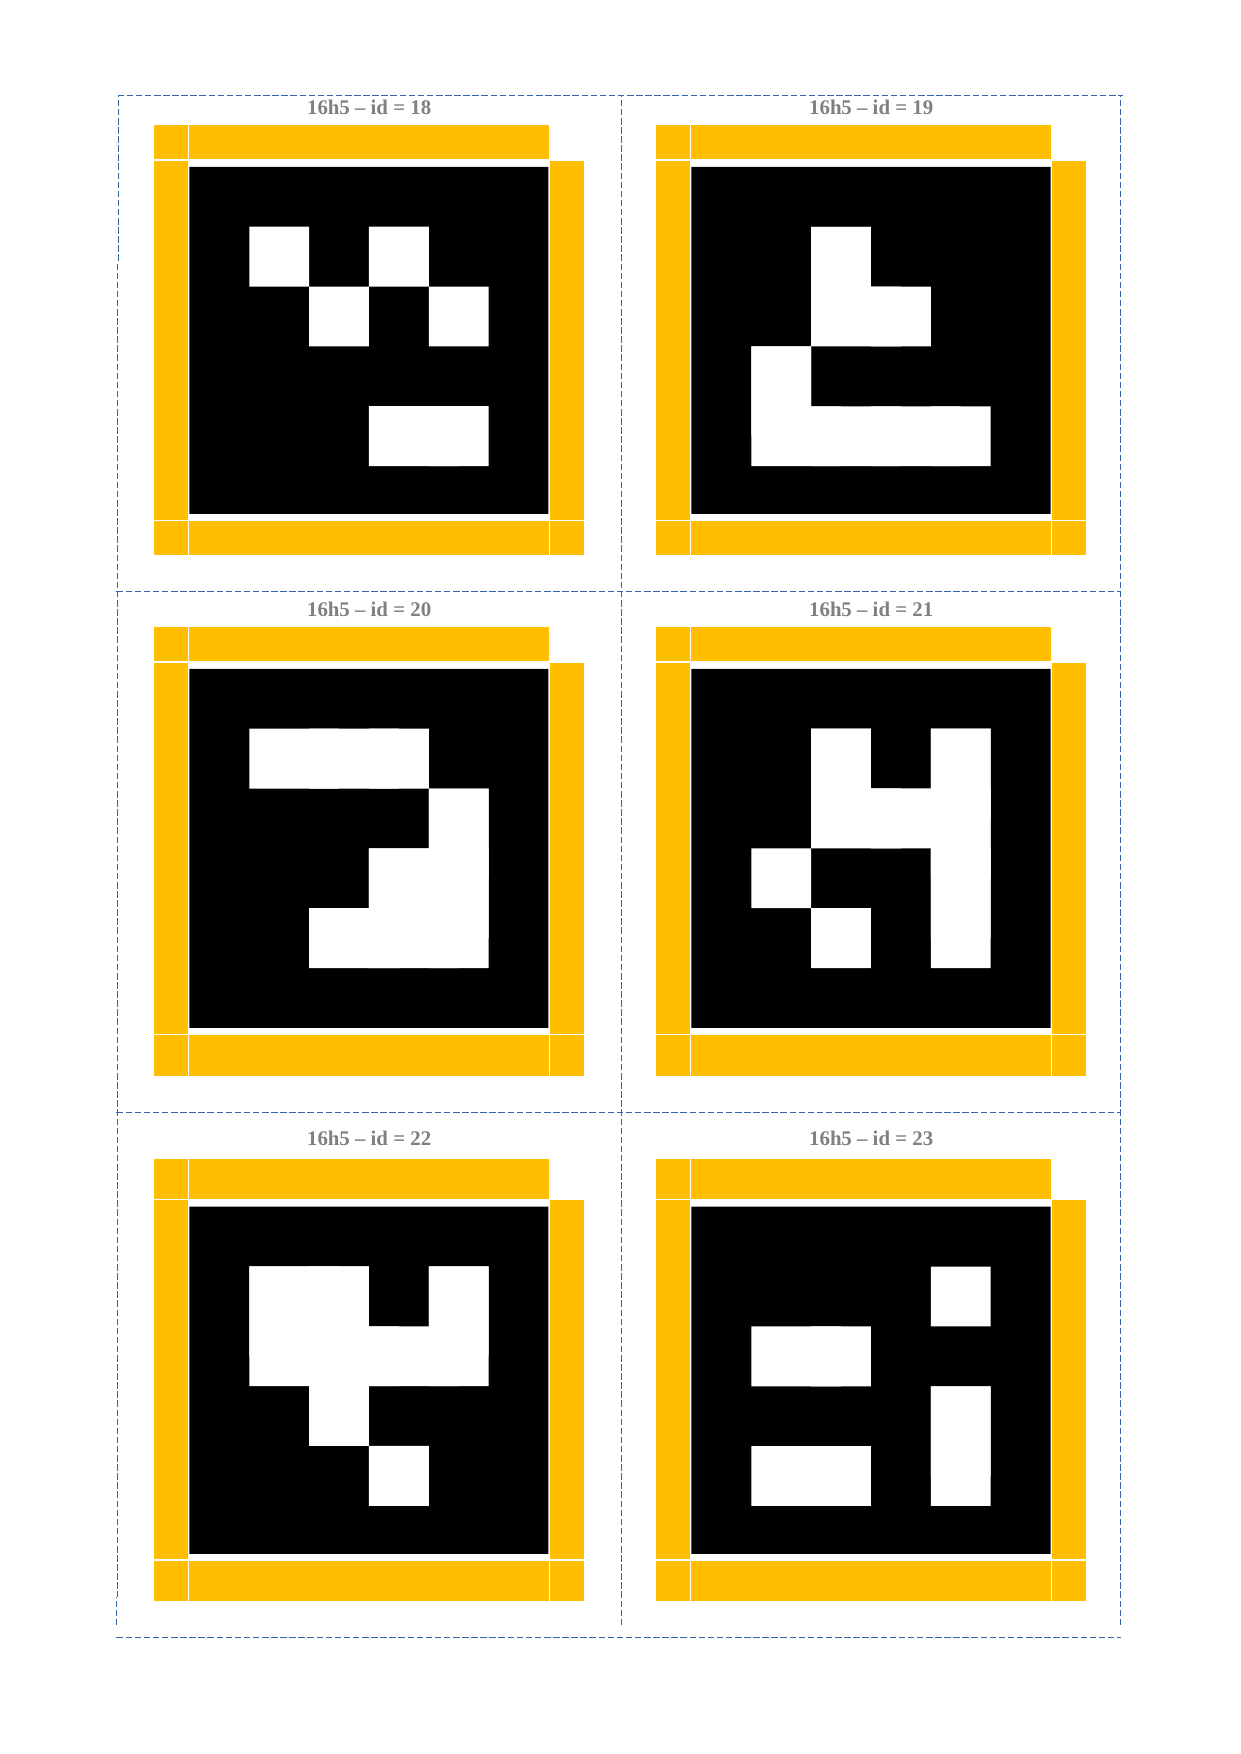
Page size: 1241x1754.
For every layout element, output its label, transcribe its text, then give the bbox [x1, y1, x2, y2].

table_cell [1087, 1035, 1122, 1076]
table_cell [691, 1035, 1051, 1076]
table_cell [656, 1159, 690, 1199]
table_cell [119, 1035, 153, 1076]
table_cell [154, 161, 188, 520]
table_cell [621, 627, 655, 661]
table_cell [1052, 1561, 1086, 1601]
table_cell [119, 627, 153, 661]
table_cell [585, 125, 619, 159]
table_cell [189, 1077, 549, 1117]
table_cell [621, 1035, 655, 1076]
table_cell [691, 161, 1051, 166]
table_cell [621, 663, 655, 1034]
table_cell [550, 125, 584, 159]
table_header [1087, 90, 1122, 124]
table_cell [656, 627, 690, 661]
table_cell [1052, 1602, 1086, 1642]
table_cell [1087, 161, 1122, 520]
table_cell [621, 521, 655, 555]
table_cell [119, 592, 153, 626]
table_cell [154, 1561, 188, 1601]
table_cell [585, 556, 619, 591]
table_cell [1087, 1159, 1122, 1199]
table_cell [154, 1159, 188, 1199]
table_cell [585, 1602, 619, 1642]
table_cell [550, 1159, 584, 1199]
table_header 16h5 – id = 19 [691, 90, 1051, 124]
table_cell [656, 125, 690, 159]
table_cell [656, 1602, 690, 1642]
table_cell [585, 1035, 619, 1076]
table_cell [585, 1200, 619, 1559]
table_cell [621, 556, 655, 591]
table_cell [1052, 1200, 1086, 1559]
table_cell [1087, 1077, 1122, 1117]
table_header [154, 90, 188, 124]
table_cell [119, 1602, 153, 1642]
table_cell [550, 1035, 584, 1076]
table_cell [585, 592, 619, 626]
table_cell [1052, 125, 1086, 159]
table_cell [621, 1159, 655, 1199]
table_cell [621, 1118, 655, 1158]
table_cell [1052, 1159, 1086, 1199]
table_cell [691, 1554, 1051, 1559]
table_cell [189, 1602, 549, 1642]
table_cell [1087, 1200, 1122, 1559]
table_cell [550, 1200, 584, 1559]
table_cell [154, 521, 188, 555]
table_cell [550, 1118, 584, 1158]
table_cell [621, 1602, 655, 1642]
table_cell [119, 1159, 153, 1199]
table_cell [621, 125, 655, 159]
table_cell [585, 521, 619, 555]
table_cell [621, 592, 655, 626]
table_cell [1087, 556, 1122, 591]
table_cell 16h5 – id = 23 [691, 1118, 1051, 1158]
table_cell [550, 521, 584, 555]
table_cell [1052, 663, 1086, 1034]
table_cell [585, 161, 619, 520]
table_cell [550, 556, 584, 591]
table_cell [119, 1561, 153, 1601]
table_cell [621, 1561, 655, 1601]
table_cell [691, 1561, 1051, 1601]
table_cell [1087, 663, 1122, 1034]
table_cell [189, 663, 549, 668]
table_cell [154, 1035, 188, 1076]
table_cell [189, 521, 549, 555]
table_cell [585, 1561, 619, 1601]
table_cell [550, 1077, 584, 1117]
table_header [550, 90, 584, 124]
table_cell 16h5 – id = 20 [189, 592, 549, 626]
table_cell [1052, 161, 1086, 520]
table_cell [691, 627, 1051, 661]
table_cell [691, 1028, 1051, 1034]
table_cell [691, 556, 1051, 591]
table_cell [154, 1200, 188, 1559]
table_cell [189, 1159, 549, 1199]
table_cell [656, 556, 690, 591]
table_cell [119, 663, 153, 1034]
table_cell [656, 1077, 690, 1117]
table_cell [1052, 556, 1086, 591]
table_cell [1087, 125, 1122, 159]
table_cell [154, 592, 188, 626]
table_cell [119, 556, 153, 591]
table_cell [119, 1077, 153, 1117]
table_header [585, 90, 619, 124]
table_cell [1052, 521, 1086, 555]
table_cell [550, 592, 584, 626]
table_cell [691, 1159, 1051, 1199]
table_cell [1087, 627, 1122, 661]
table_header [621, 90, 655, 124]
table_cell [154, 125, 188, 159]
table_cell [189, 1554, 549, 1559]
table_cell [1052, 627, 1086, 661]
table_header [119, 90, 153, 124]
table_cell 16h5 – id = 22 [189, 1118, 549, 1158]
table_cell [189, 125, 549, 159]
table_cell [656, 1118, 690, 1158]
table_cell [656, 1035, 690, 1076]
table_cell [154, 1602, 188, 1642]
table_cell [189, 161, 549, 166]
table_cell [154, 1077, 188, 1117]
table_cell [1052, 592, 1086, 626]
table_cell [550, 1561, 584, 1601]
table_cell [691, 663, 1051, 668]
table_cell [154, 556, 188, 591]
table_cell [119, 1200, 153, 1559]
table_cell [621, 1077, 655, 1117]
table_cell [1052, 1118, 1086, 1158]
table_cell [656, 1200, 690, 1559]
table_cell [119, 161, 153, 520]
table_cell [1087, 521, 1122, 555]
table_cell [154, 663, 188, 1034]
table_header [656, 90, 690, 124]
table_cell [1087, 1602, 1122, 1642]
table_header 16h5 – id = 18 [189, 90, 549, 124]
table_cell [585, 1118, 619, 1158]
table_cell [550, 161, 584, 520]
table_cell [691, 1602, 1051, 1642]
table_cell 16h5 – id = 21 [691, 592, 1051, 626]
table_cell [1087, 592, 1122, 626]
table_cell [691, 125, 1051, 159]
table_cell [656, 521, 690, 555]
table_cell [656, 161, 690, 520]
table_cell [585, 627, 619, 661]
table_cell [550, 627, 584, 661]
table_cell [189, 627, 549, 661]
table_cell [691, 1200, 1051, 1206]
table_cell [119, 125, 153, 159]
table_cell [691, 521, 1051, 555]
table_cell [1052, 1035, 1086, 1076]
table_cell [585, 1159, 619, 1199]
table_cell [621, 1200, 655, 1559]
table_cell [189, 514, 549, 520]
table_cell [656, 663, 690, 1034]
table_cell [1087, 1561, 1122, 1601]
table_cell [189, 1028, 549, 1034]
table_cell [189, 1035, 549, 1076]
table_cell [691, 514, 1051, 520]
table_cell [1052, 1077, 1086, 1117]
table_cell [119, 1118, 153, 1158]
table_cell [550, 1602, 584, 1642]
table_cell [119, 521, 153, 555]
table_cell [1087, 1118, 1122, 1158]
table_cell [621, 161, 655, 520]
table_cell [691, 1077, 1051, 1117]
table_cell [189, 556, 549, 591]
table_header [1052, 90, 1086, 124]
table_cell [550, 663, 584, 1034]
table_cell [585, 1077, 619, 1117]
table_cell [656, 592, 690, 626]
table_cell [585, 663, 619, 1034]
table_cell [656, 1561, 690, 1601]
table_cell [154, 627, 188, 661]
table_cell [154, 1118, 188, 1158]
table_cell [189, 1561, 549, 1601]
table_cell [189, 1200, 549, 1206]
